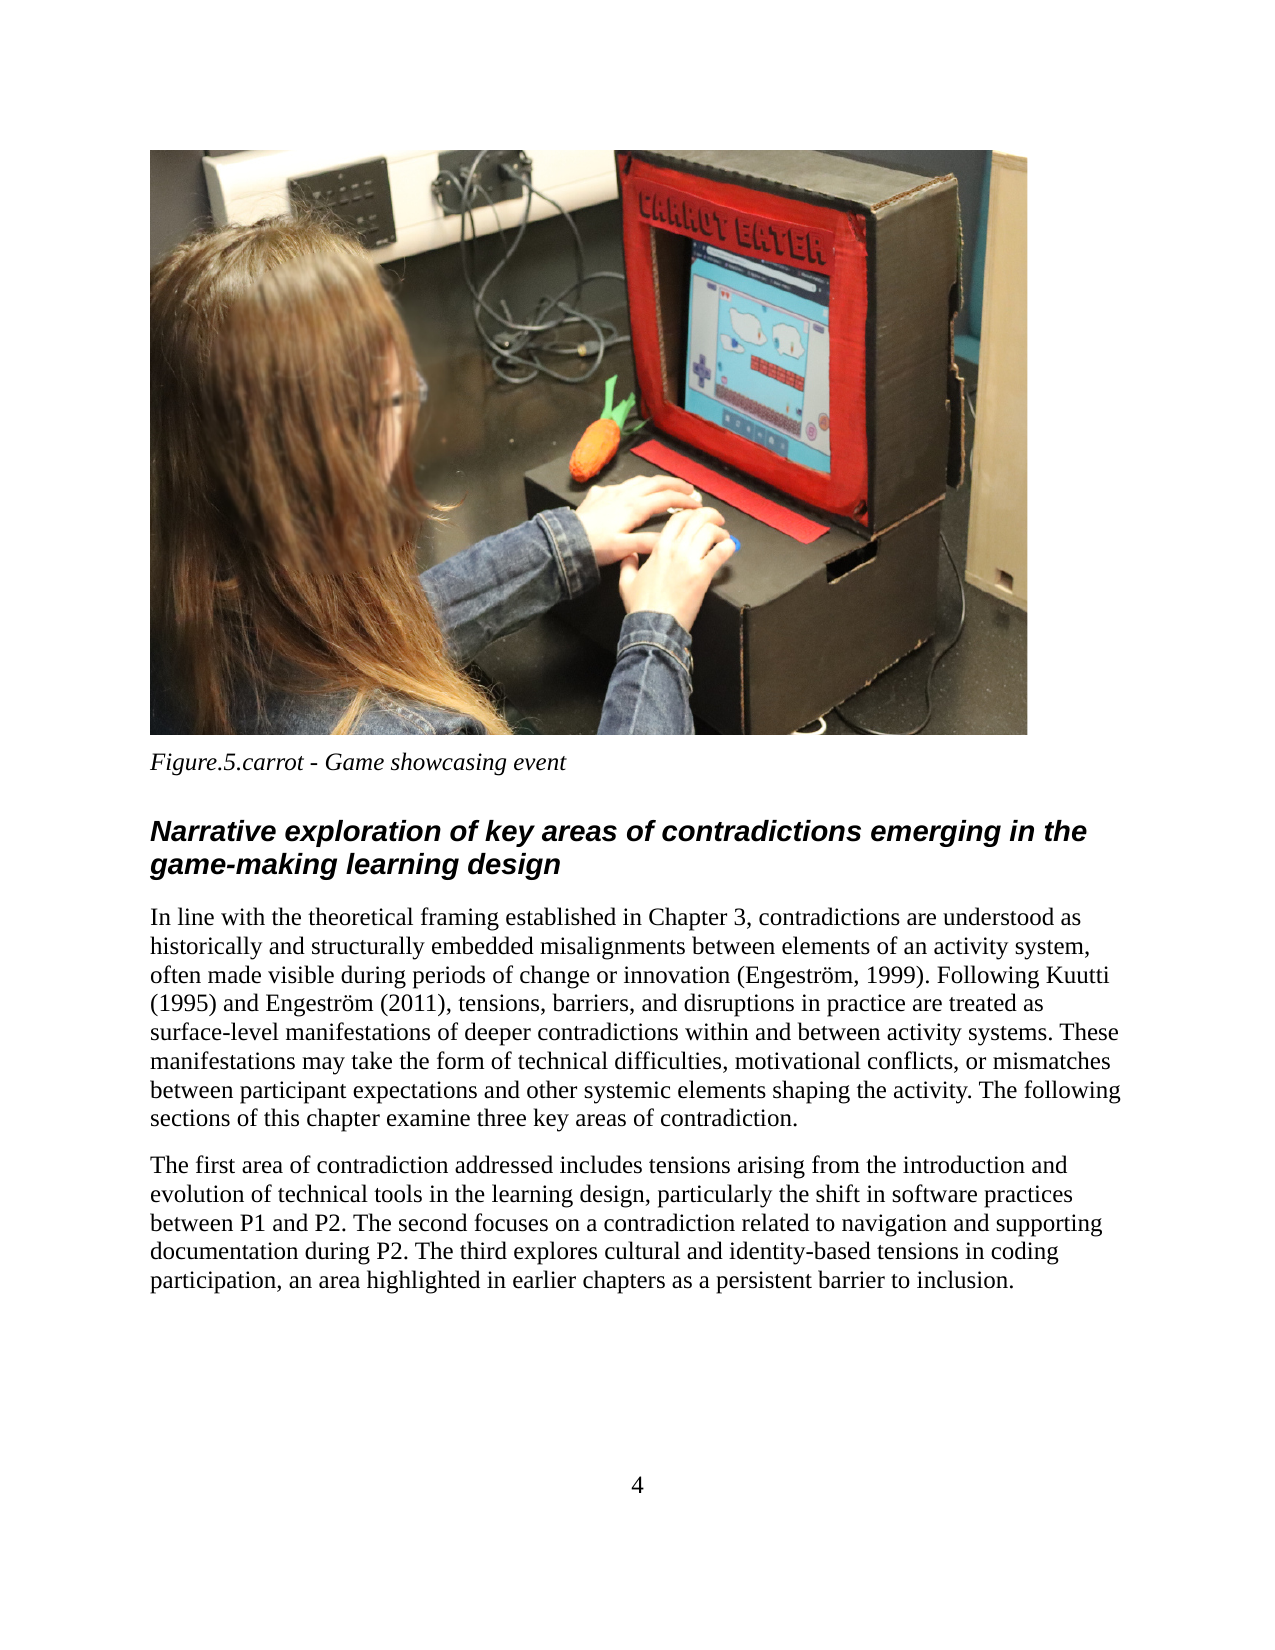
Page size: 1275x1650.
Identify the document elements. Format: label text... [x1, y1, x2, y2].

picture [150, 150, 1028, 735]
subtitle Narrative exploration of key areas of contradictions emerging in the game-making learning design [150, 814, 1125, 881]
text Figure.5.carrot - Game showcasing event [150, 747, 1125, 776]
text The first area of contradiction addressed includes tensions arising from the introduction and evolution of technical tools in the learning design, particularly the shift in software practices between P1 and P2. The second focuses on a contradiction related to navigation and supporting documentation during P2. The third explores cultural and identity-based tensions in coding participation, an area highlighted in earlier chapters as a persistent barrier to inclusion. [150, 1150, 1125, 1294]
text In line with the theoretical framing established in Chapter 3, contradictions are understood as historically and structurally embedded misalignments between elements of an activity system, often made visible during periods of change or innovation (Engeström, 1999). Following Kuutti (1995) and Engeström (2011), tensions, barriers, and disruptions in practice are treated as surface-level manifestations of deeper contradictions within and between activity systems. These manifestations may take the form of technical difficulties, motivational conflicts, or mismatches between participant expectations and other systemic elements shaping the activity. The following sections of this chapter examine three key areas of contradiction. [150, 902, 1125, 1132]
